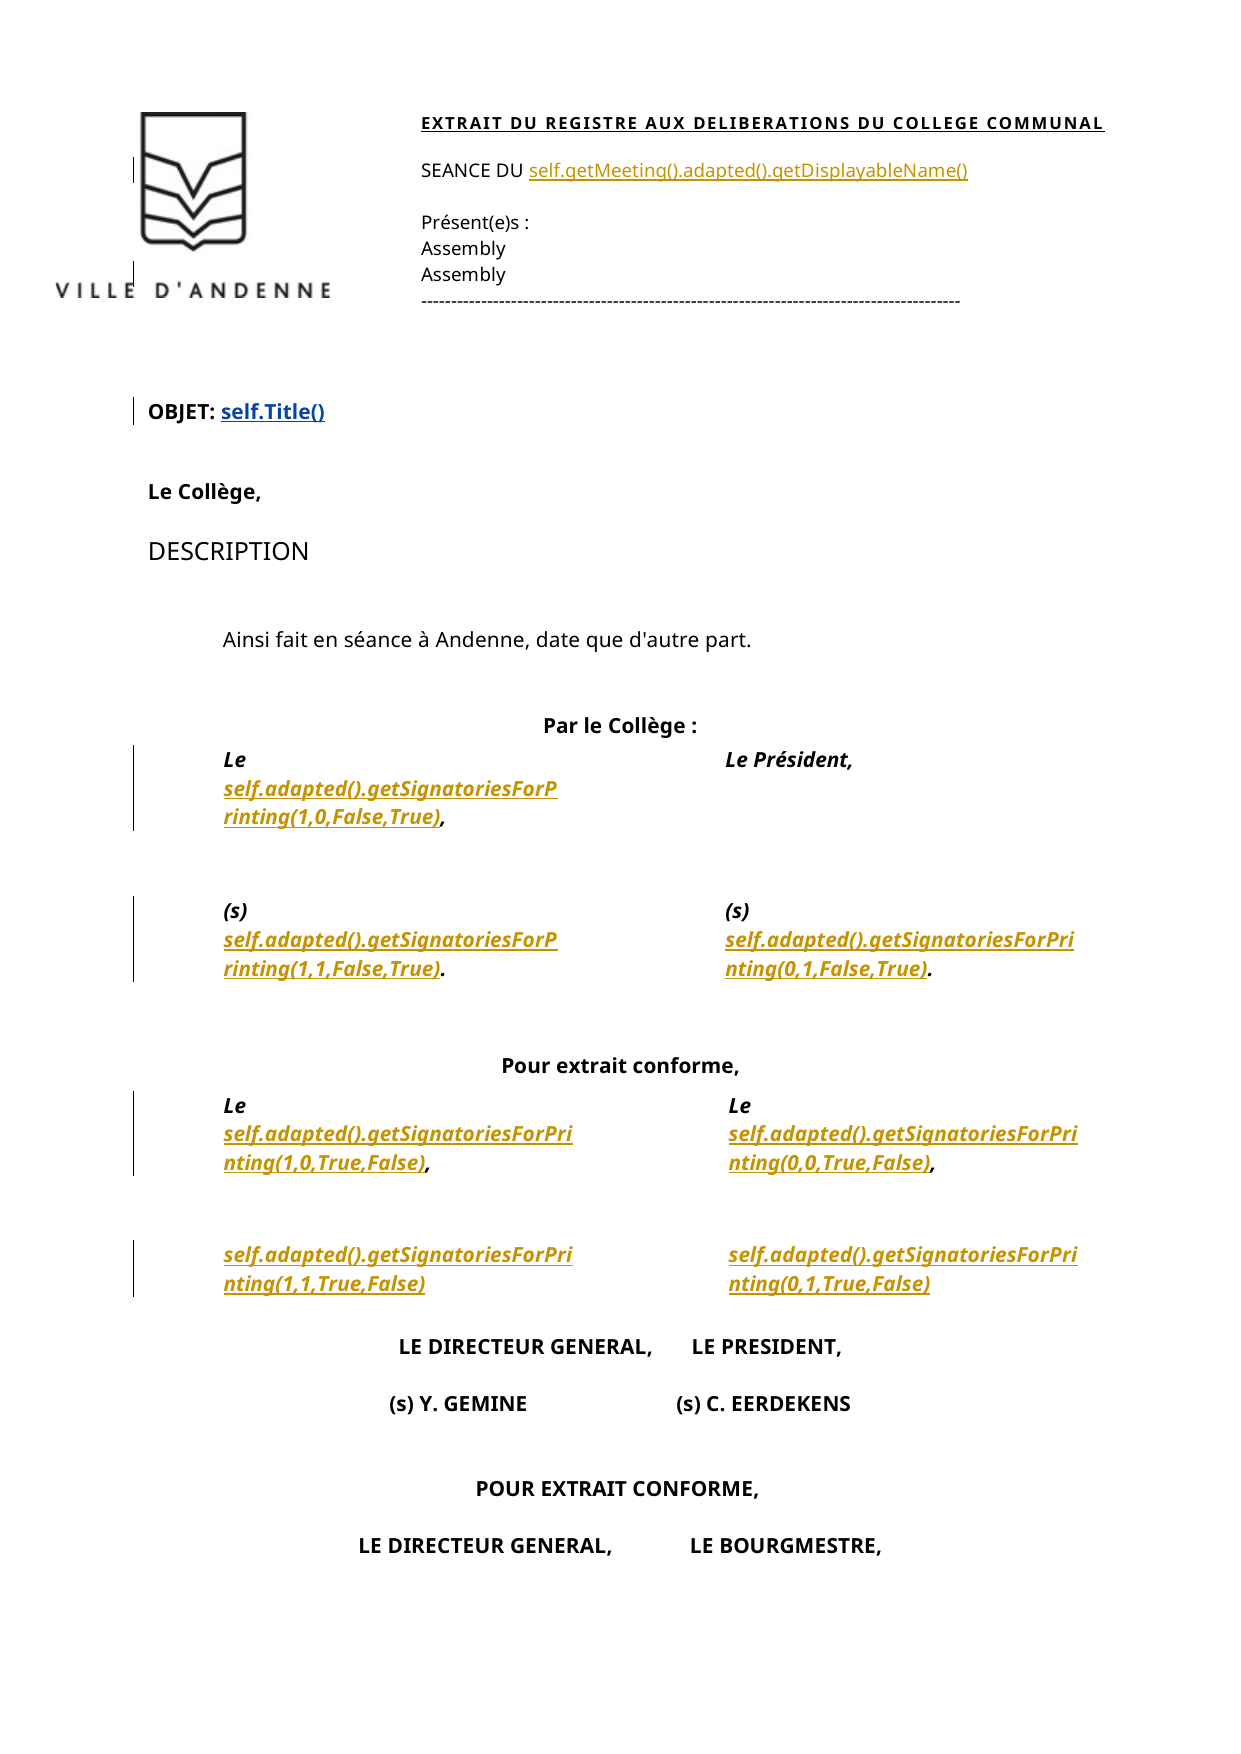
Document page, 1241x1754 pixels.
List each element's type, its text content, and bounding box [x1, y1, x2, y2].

text Ainsi fait en séance à Andenne, date que d'autre part. [148, 625, 1092, 654]
table_cell [723, 1182, 1093, 1234]
table_cell [218, 1182, 585, 1234]
table_header [140, 112, 413, 339]
table_cell Le self.adapted().getSignatoriesForPrinting(0,0,True,False), [723, 1085, 1093, 1182]
table_cell (s) self.adapted().getSignatoriesForPrinting(0,1,False,True). [720, 891, 1093, 988]
table_cell [720, 837, 1093, 891]
text LE DIRECTEUR GENERAL, LE BOURGMESTRE, [148, 1531, 1092, 1560]
table_cell [148, 1235, 218, 1303]
table_cell [148, 1085, 218, 1182]
text POUR EXTRAIT CONFORME, [148, 1474, 1092, 1503]
table_header EXTRAIT DU REGISTRE AUX DELIBERATIONS DU COLLEGE COMMUNAL SEANCE DU self.getMeeting().adapted().getDisplayableName() Présent(e)s : Assembly Assembly ------------------------------------------------------------------------------------------ [414, 112, 1181, 339]
text (s) Y. GEMINE (s) C. EERDEKENS [148, 1389, 1092, 1417]
table_header Pour extrait conforme, [148, 1045, 1093, 1085]
table_cell [585, 1182, 723, 1234]
table_header Le self.adapted().getSignatoriesForPrinting(1,0,False,True), [218, 740, 574, 837]
text DESCRIPTION [148, 534, 1092, 568]
table_cell [148, 837, 218, 891]
table_cell [574, 837, 719, 891]
text Par le Collège : [148, 711, 1092, 739]
table_cell Le self.adapted().getSignatoriesForPrinting(1,0,True,False), [218, 1085, 585, 1182]
table_cell [585, 1235, 723, 1303]
text Le Collège, [148, 477, 1092, 506]
table_cell self.adapted().getSignatoriesForPrinting(1,1,True,False) [218, 1235, 585, 1303]
table_header Le Président, [720, 740, 1093, 837]
table_header [148, 740, 218, 837]
table_cell [148, 1182, 218, 1234]
table_header [574, 740, 719, 837]
picture [55, 112, 330, 298]
text LE DIRECTEUR GENERAL, LE PRESIDENT, [148, 1332, 1092, 1360]
text OBJET: self.Title() [148, 397, 1092, 425]
table_cell (s) self.adapted().getSignatoriesForPrinting(1,1,False,True). [218, 891, 574, 988]
table_cell self.adapted().getSignatoriesForPrinting(0,1,True,False) [723, 1235, 1093, 1303]
table_cell [148, 891, 218, 988]
table_cell [574, 891, 719, 988]
table_cell [218, 837, 574, 891]
table_cell [585, 1085, 723, 1182]
